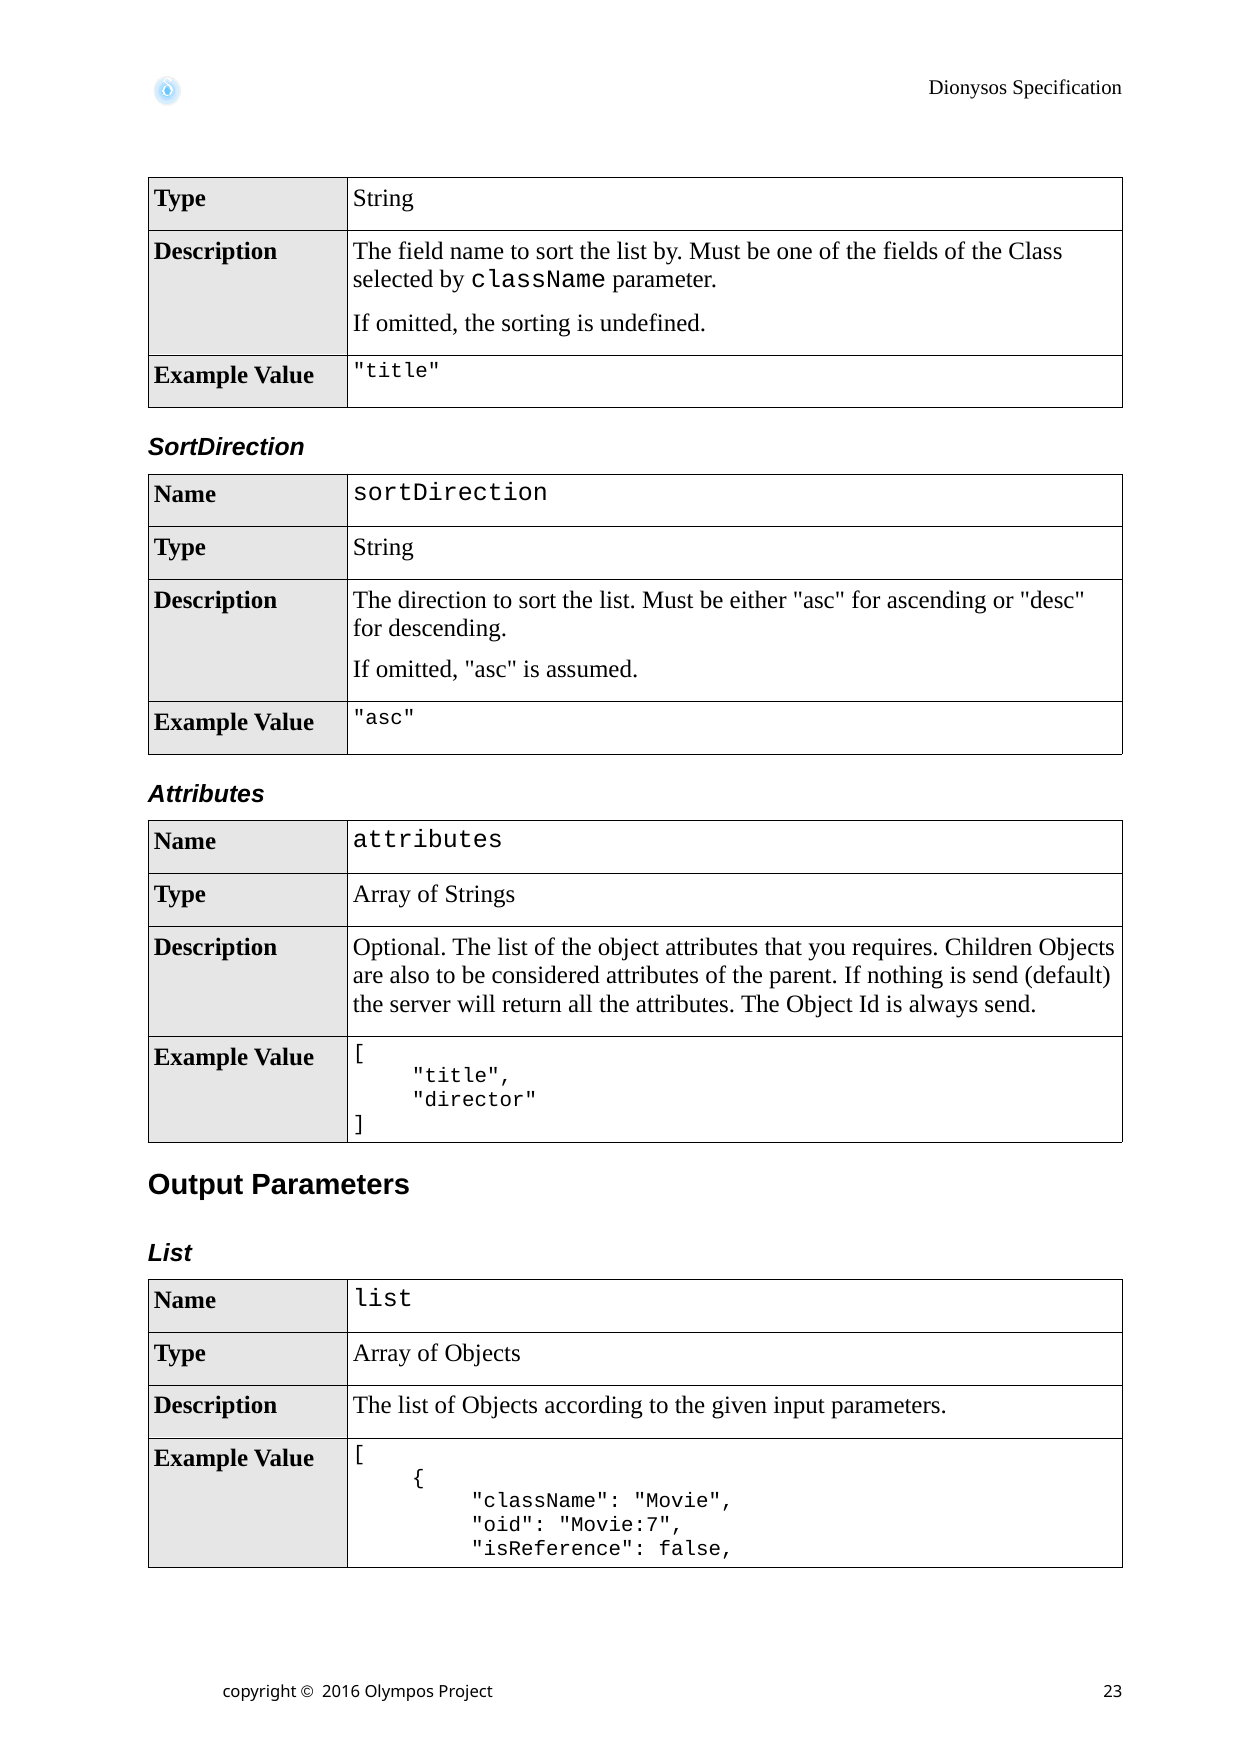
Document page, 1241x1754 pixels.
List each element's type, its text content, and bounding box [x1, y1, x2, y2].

table_cell Description [149, 231, 347, 354]
text List [148, 1238, 1122, 1267]
table_cell "asc" [348, 702, 1122, 754]
table_cell "title" [348, 356, 1122, 407]
table_header Name [149, 1280, 347, 1332]
table_cell Example Value [149, 356, 347, 407]
table_cell The field name to sort the list by. Must be one of the fields of the Class selected by className parameter. If omitted, the sorting is undefined. [348, 231, 1122, 354]
table_cell Type [149, 1333, 347, 1385]
table_header Name [149, 821, 347, 873]
table_cell Description [149, 580, 347, 701]
table_cell Type [149, 527, 347, 579]
text Attributes [148, 779, 1122, 808]
table_cell The list of Objects according to the given input parameters. [348, 1386, 1122, 1437]
table_cell Example Value [149, 1037, 347, 1142]
text SortDirection [148, 432, 1122, 461]
table_cell Optional. The list of the object attributes that you requires. Children Objects are also to be considered attributes of the parent. If nothing is send (default) the server will return all the attributes. The Object Id is always send. [348, 927, 1122, 1036]
table_header list [348, 1280, 1122, 1332]
table_header sortDirection [348, 475, 1122, 526]
table_cell Example Value [149, 702, 347, 754]
table_cell Example Value [149, 1439, 347, 1567]
table_cell String [348, 527, 1122, 579]
table_cell [ { "className": "Movie", "oid": "Movie:7", "isReference": false, [348, 1439, 1122, 1567]
table_cell Description [149, 1386, 347, 1437]
table_cell String [348, 178, 1122, 230]
table_cell [ "title", "director" ] [348, 1037, 1122, 1142]
table_header attributes [348, 821, 1122, 873]
table_cell Array of Objects [348, 1333, 1122, 1385]
table_cell Type [149, 874, 347, 926]
table_cell Type [149, 178, 347, 230]
table_cell Array of Strings [348, 874, 1122, 926]
table_cell The direction to sort the list. Must be either "asc" for ascending or "desc" for descending. If omitted, "asc" is assumed. [348, 580, 1122, 701]
text Output Parameters [148, 1167, 1122, 1201]
table_cell Description [149, 927, 347, 1036]
picture [152, 75, 184, 106]
table_header Name [149, 475, 347, 526]
